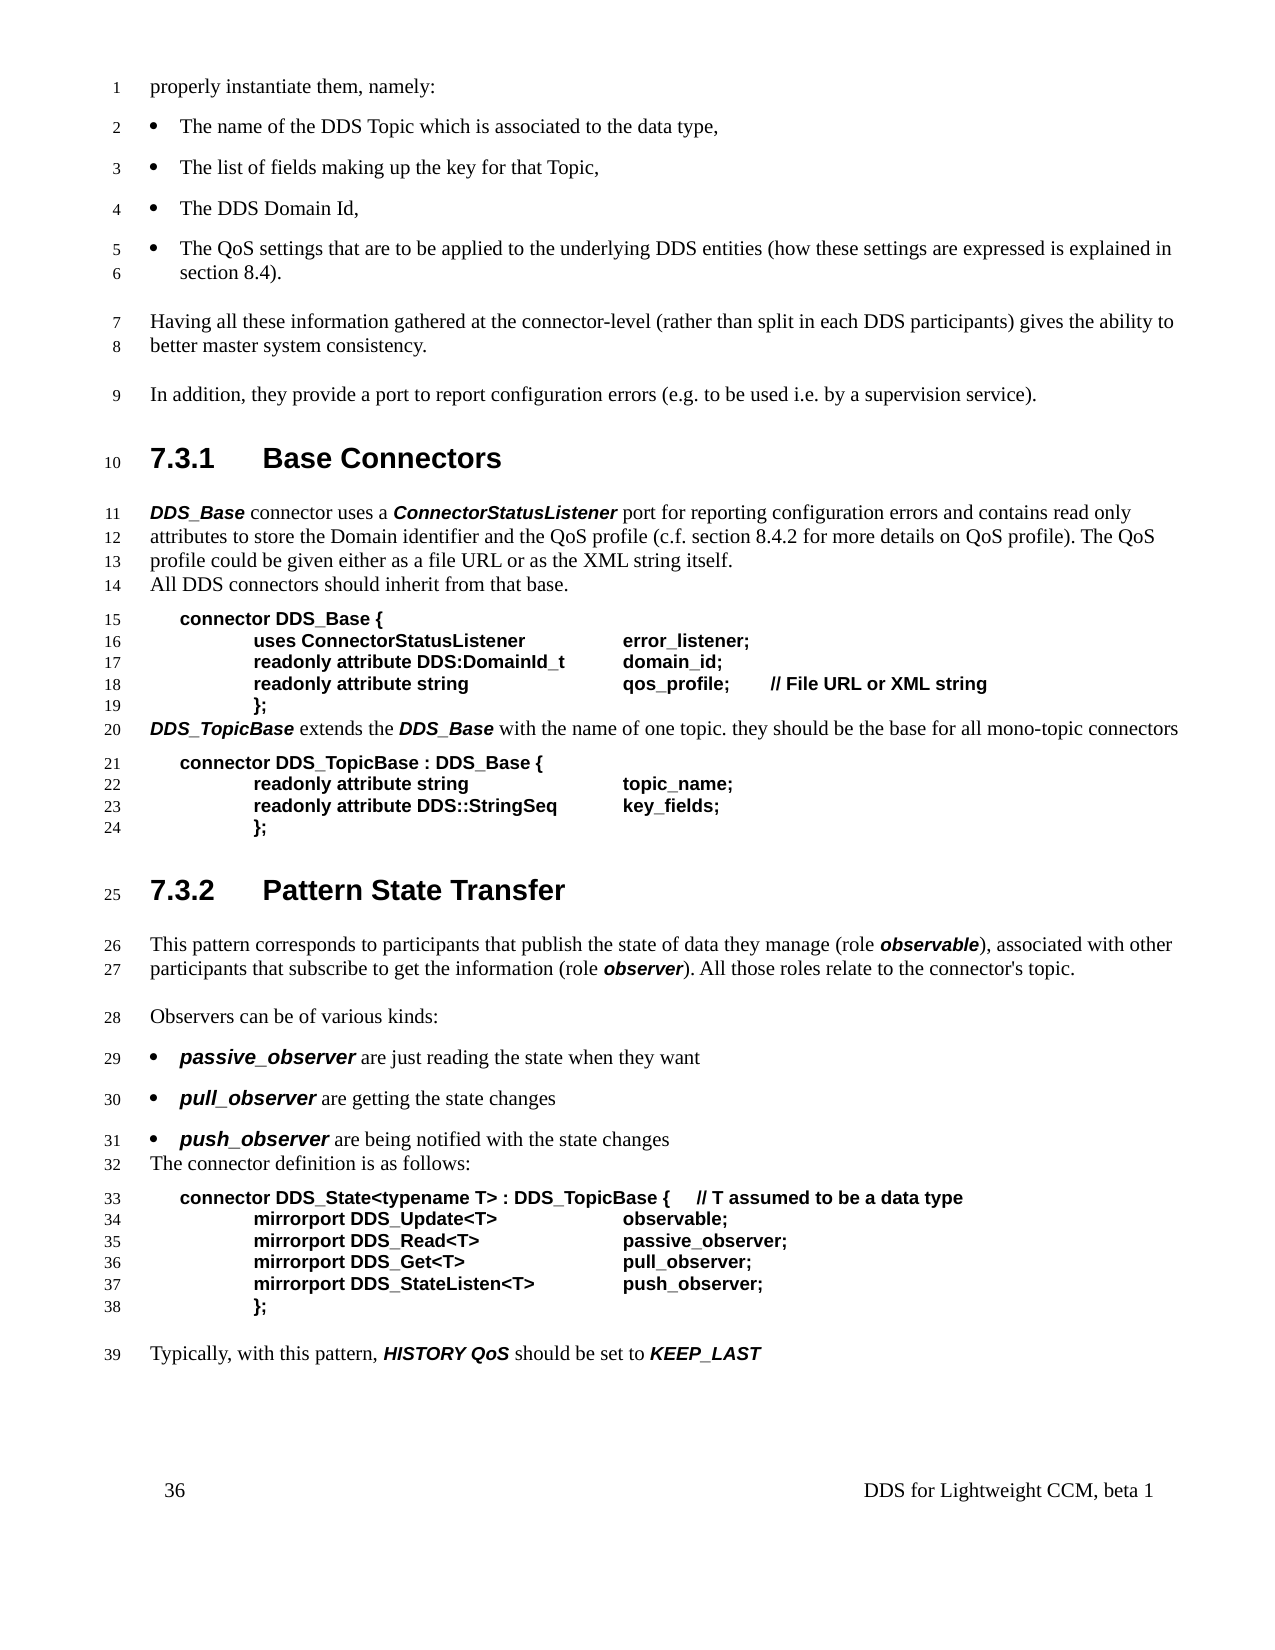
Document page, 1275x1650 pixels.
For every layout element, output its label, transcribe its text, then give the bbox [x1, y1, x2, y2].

text properly instantiate them, namely: [150, 74, 1200, 98]
text mirrorport DDS_Get<T> pull_observer; [179, 1251, 1200, 1273]
text }; [179, 694, 1200, 716]
list The list of fields making up the key for that Topic, [150, 155, 1200, 179]
list The name of the DDS Topic which is associated to the data type, [150, 114, 1200, 138]
text readonly attribute string topic_name; [179, 773, 1200, 795]
list passive_observer are just reading the state when they want [150, 1045, 1200, 1069]
text The connector definition is as follows: [150, 1151, 1200, 1175]
text DDS_Base connector uses a ConnectorStatusListener port for reporting configuration errors and contains read only attributes to store the Domain identifier and the QoS profile (c.f. section 8.4.2 for more details on QoS profile). The QoS profile could be given either as a file URL or as the XML string itself. [150, 500, 1200, 572]
text This pattern corresponds to participants that publish the state of data they manage (role observable), associated with other participants that subscribe to get the information (role observer). All those roles relate to the connector's topic. [150, 932, 1200, 980]
text readonly attribute DDS::StringSeq key_fields; [179, 795, 1200, 816]
subtitle Base Connectors [150, 442, 1200, 475]
list push_observer are being notified with the state changes [150, 1127, 1200, 1151]
text readonly attribute DDS:DomainId_t domain_id; [179, 651, 1200, 673]
text uses ConnectorStatusListener error_listener; [179, 629, 1200, 651]
text Typically, with this pattern, HISTORY QoS should be set to KEEP_LAST [150, 1341, 1200, 1365]
text Having all these information gathered at the connector-level (rather than split in each DDS participants) gives the ability to better master system consistency. [150, 309, 1200, 357]
text All DDS connectors should inherit from that base. [150, 572, 1200, 596]
list The QoS settings that are to be applied to the underlying DDS entities (how these settings are expressed is explained in section 8.4). [150, 236, 1200, 284]
text connector DDS_State<typename T> : DDS_TopicBase { // T assumed to be a data type [179, 1187, 1200, 1208]
text mirrorport DDS_StateListen<T> push_observer; [179, 1273, 1200, 1294]
text }; [179, 1294, 1200, 1316]
text connector DDS_TopicBase : DDS_Base { [179, 752, 1200, 773]
subtitle Pattern State Transfer [150, 873, 1200, 907]
text Observers can be of various kinds: [150, 1004, 1200, 1028]
text connector DDS_Base { [179, 608, 1200, 629]
list The DDS Domain Id, [150, 196, 1200, 220]
list pull_observer are getting the state changes [150, 1086, 1200, 1110]
text mirrorport DDS_Update<T> observable; [179, 1208, 1200, 1230]
text readonly attribute string qos_profile; // File URL or XML string [179, 673, 1200, 694]
text In addition, they provide a port to report configuration errors (e.g. to be used i.e. by a supervision service). [150, 382, 1200, 406]
text mirrorport DDS_Read<T> passive_observer; [179, 1230, 1200, 1251]
text }; [179, 816, 1200, 838]
text DDS_TopicBase extends the DDS_Base with the name of one topic. they should be the base for all mono-topic connectors [150, 716, 1200, 740]
